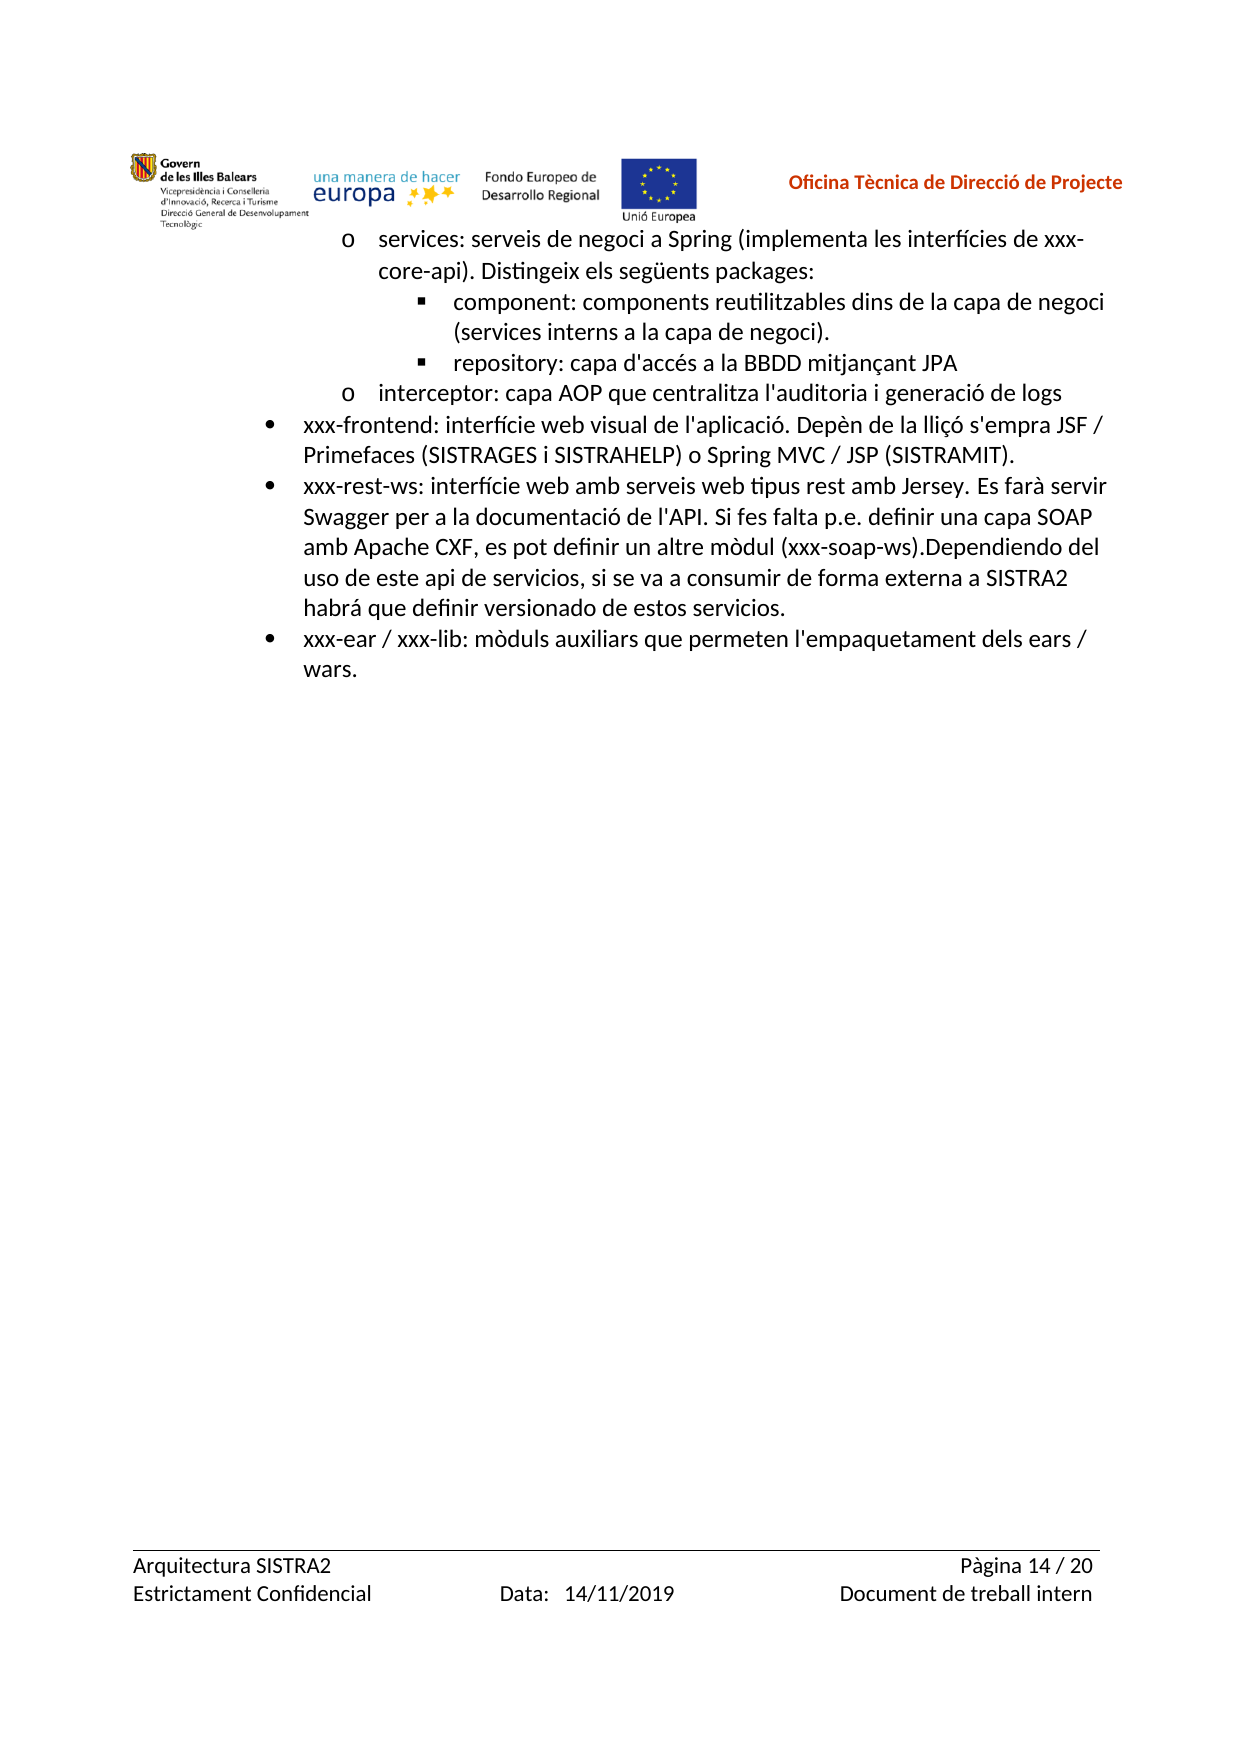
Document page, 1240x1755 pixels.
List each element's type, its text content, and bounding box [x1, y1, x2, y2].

picture [130, 152, 699, 230]
list repository: capa d'accés a la BBDD mitjançant JPA [416, 347, 1121, 377]
list interceptor: capa AOP que centralitza l'auditoria i generació de logs [341, 377, 1121, 409]
list xxx-rest-ws: interfície web amb serveis web tipus rest amb Jersey. Es farà servir Swagger per a la documentació de l'API. Si fes falta p.e. definir una capa SOAP amb Apache CXF, es pot definir un altre mòdul (xxx-soap-ws).Dependiendo del uso de este api de servicios, si se va a consumir de forma externa a SISTRA2 habrá que definir versionado de estos servicios. [266, 470, 1121, 623]
list xxx-frontend: interfície web visual de l'aplicació. Depèn de la lliçó s'empra JSF / Primefaces (SISTRAGES i SISTRAHELP) o Spring MVC / JSP (SISTRAMIT). [266, 409, 1121, 470]
list component: components reutilitzables dins de la capa de negoci (services interns a la capa de negoci). [416, 286, 1121, 347]
list services: serveis de negoci a Spring (implementa les interfícies de xxx-core-api). Distingeix els següents packages: [341, 223, 1121, 286]
list xxx-ear / xxx-lib: mòduls auxiliars que permeten l'empaquetament dels ears / wars. [266, 623, 1121, 684]
